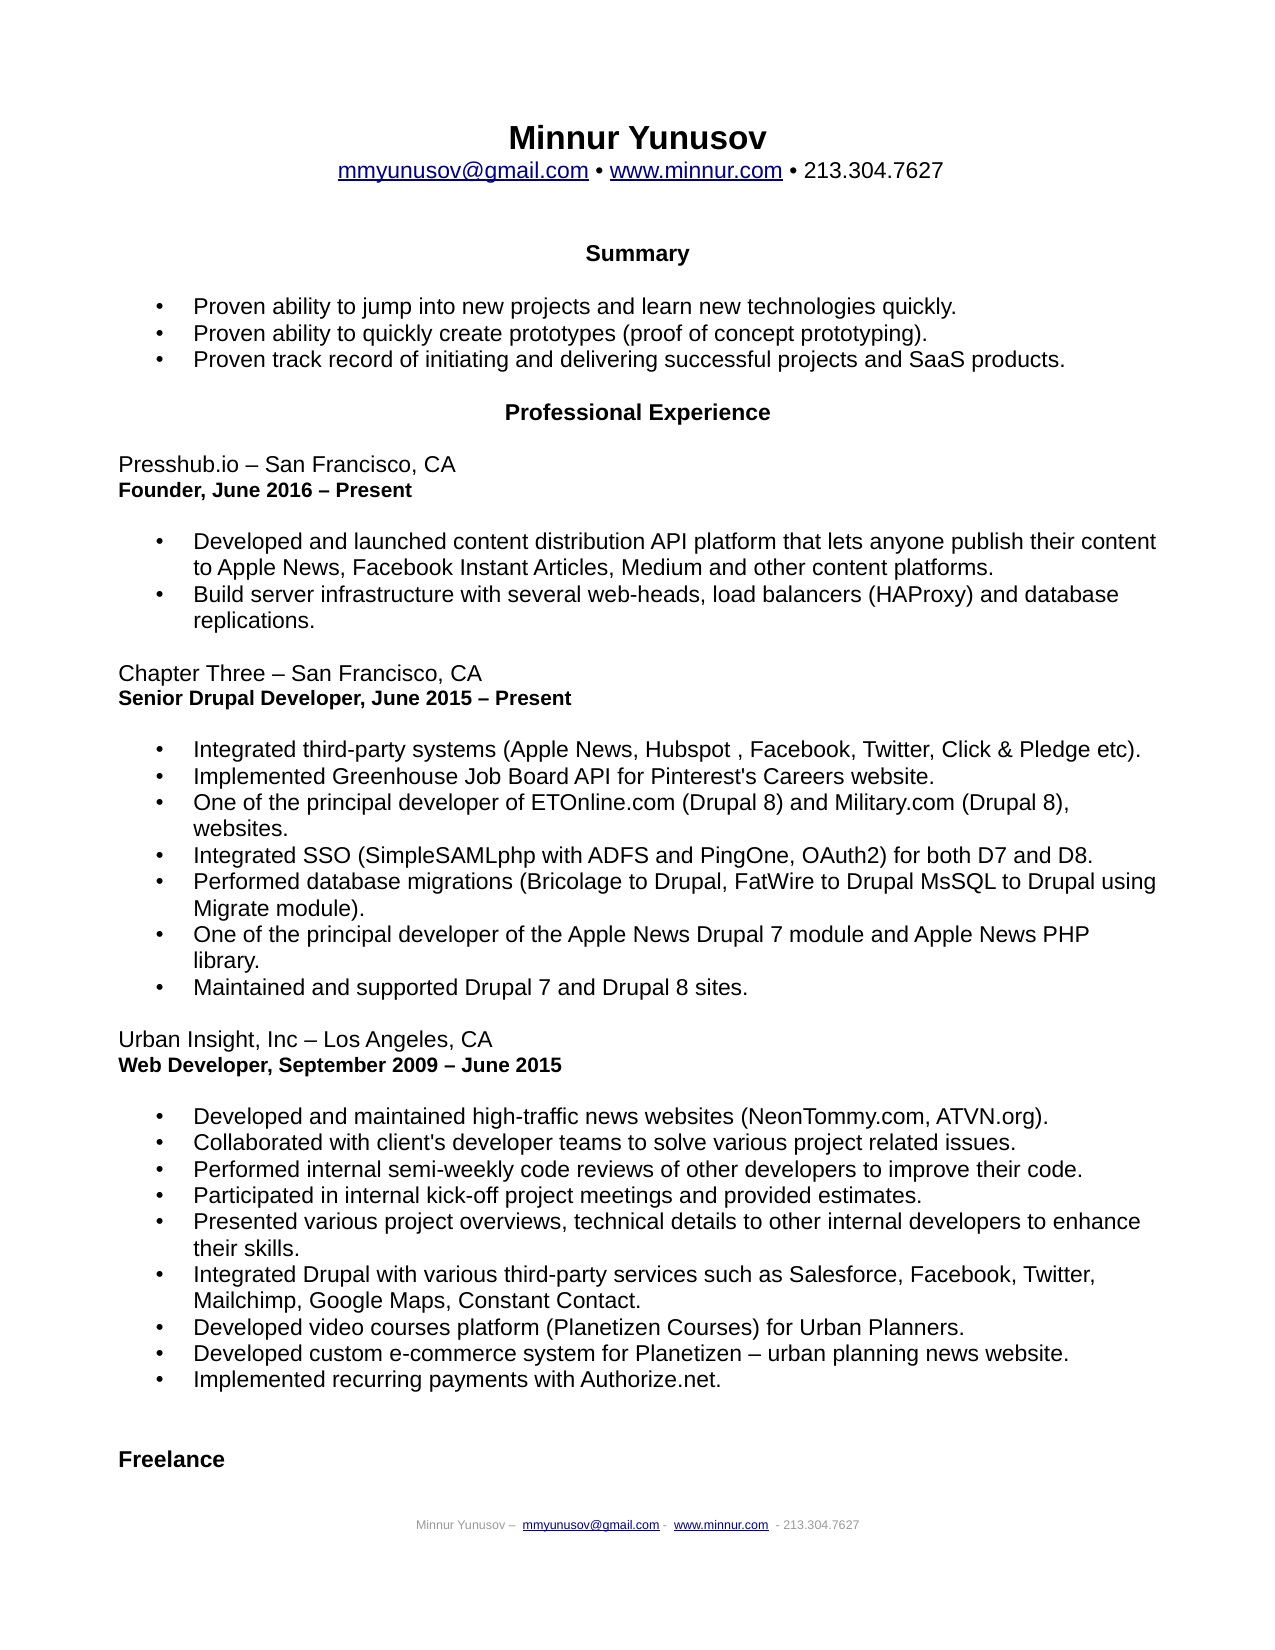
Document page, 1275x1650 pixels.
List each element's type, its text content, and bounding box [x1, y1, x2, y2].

list Presented various project overviews, technical details to other internal developers to enhance their skills. [156, 1208, 1157, 1261]
list Integrated Drupal with various third-party services such as Salesforce, Facebook, Twitter, Mailchimp, Google Maps, Constant Contact. [156, 1261, 1157, 1314]
list Collaborated with client's developer teams to solve various project related issues. [156, 1129, 1157, 1156]
list Developed custom e-commerce system for Planetizen – urban planning news website. [156, 1340, 1157, 1366]
list Proven track record of initiating and delivering successful projects and SaaS products. [156, 346, 1157, 372]
text Professional Experience [118, 398, 1157, 425]
text Web Developer, September 2009 – June 2015 [118, 1053, 1157, 1077]
list Proven ability to jump into new projects and learn new technologies quickly. [156, 293, 1157, 319]
text Freelance [118, 1446, 1157, 1472]
list Developed and maintained high-traffic news websites (NeonTommy.com, ATVN.org). [156, 1103, 1157, 1129]
list Implemented recurring payments with Authorize.net. [156, 1366, 1157, 1393]
text Minnur Yunusov [118, 118, 1157, 157]
list Integrated SSO (SimpleSAMLphp with ADFS and PingOne, OAuth2) for both D7 and D8. [156, 842, 1157, 868]
list Performed database migrations (Bricolage to Drupal, FatWire to Drupal MsSQL to Drupal using Migrate module). [156, 868, 1157, 921]
text Senior Drupal Developer, June 2015 – Present [118, 686, 1157, 710]
list Maintained and supported Drupal 7 and Drupal 8 sites. [156, 973, 1157, 1000]
list Performed internal semi-weekly code reviews of other developers to improve their code. [156, 1156, 1157, 1182]
list Implemented Greenhouse Job Board API for Pinterest's Careers website. [156, 763, 1157, 789]
text Summary [118, 240, 1157, 267]
list Proven ability to quickly create prototypes (proof of concept prototyping). [156, 319, 1157, 346]
text Founder, June 2016 – Present [118, 478, 1157, 502]
text mmyunusov@gmail.com • www.minnur.com • 213.304.7627 [118, 157, 1157, 183]
list Developed and launched content distribution API platform that lets anyone publish their content to Apple News, Facebook Instant Articles, Medium and other content platforms. [156, 528, 1157, 581]
list Integrated third-party systems (Apple News, Hubspot , Facebook, Twitter, Click & Pledge etc). [156, 736, 1157, 763]
text Chapter Three – San Francisco, CA [118, 660, 1157, 686]
list One of the principal developer of ETOnline.com (Drupal 8) and Military.com (Drupal 8), websites. [156, 789, 1157, 842]
text Urban Insight, Inc – Los Angeles, CA [118, 1026, 1157, 1053]
list Build server infrastructure with several web-heads, load balancers (HAProxy) and database replications. [156, 581, 1157, 633]
text Presshub.io – San Francisco, CA [118, 451, 1157, 478]
list Participated in internal kick-off project meetings and provided estimates. [156, 1182, 1157, 1208]
list One of the principal developer of the Apple News Drupal 7 module and Apple News PHP library. [156, 921, 1157, 973]
list Developed video courses platform (Planetizen Courses) for Urban Planners. [156, 1314, 1157, 1340]
